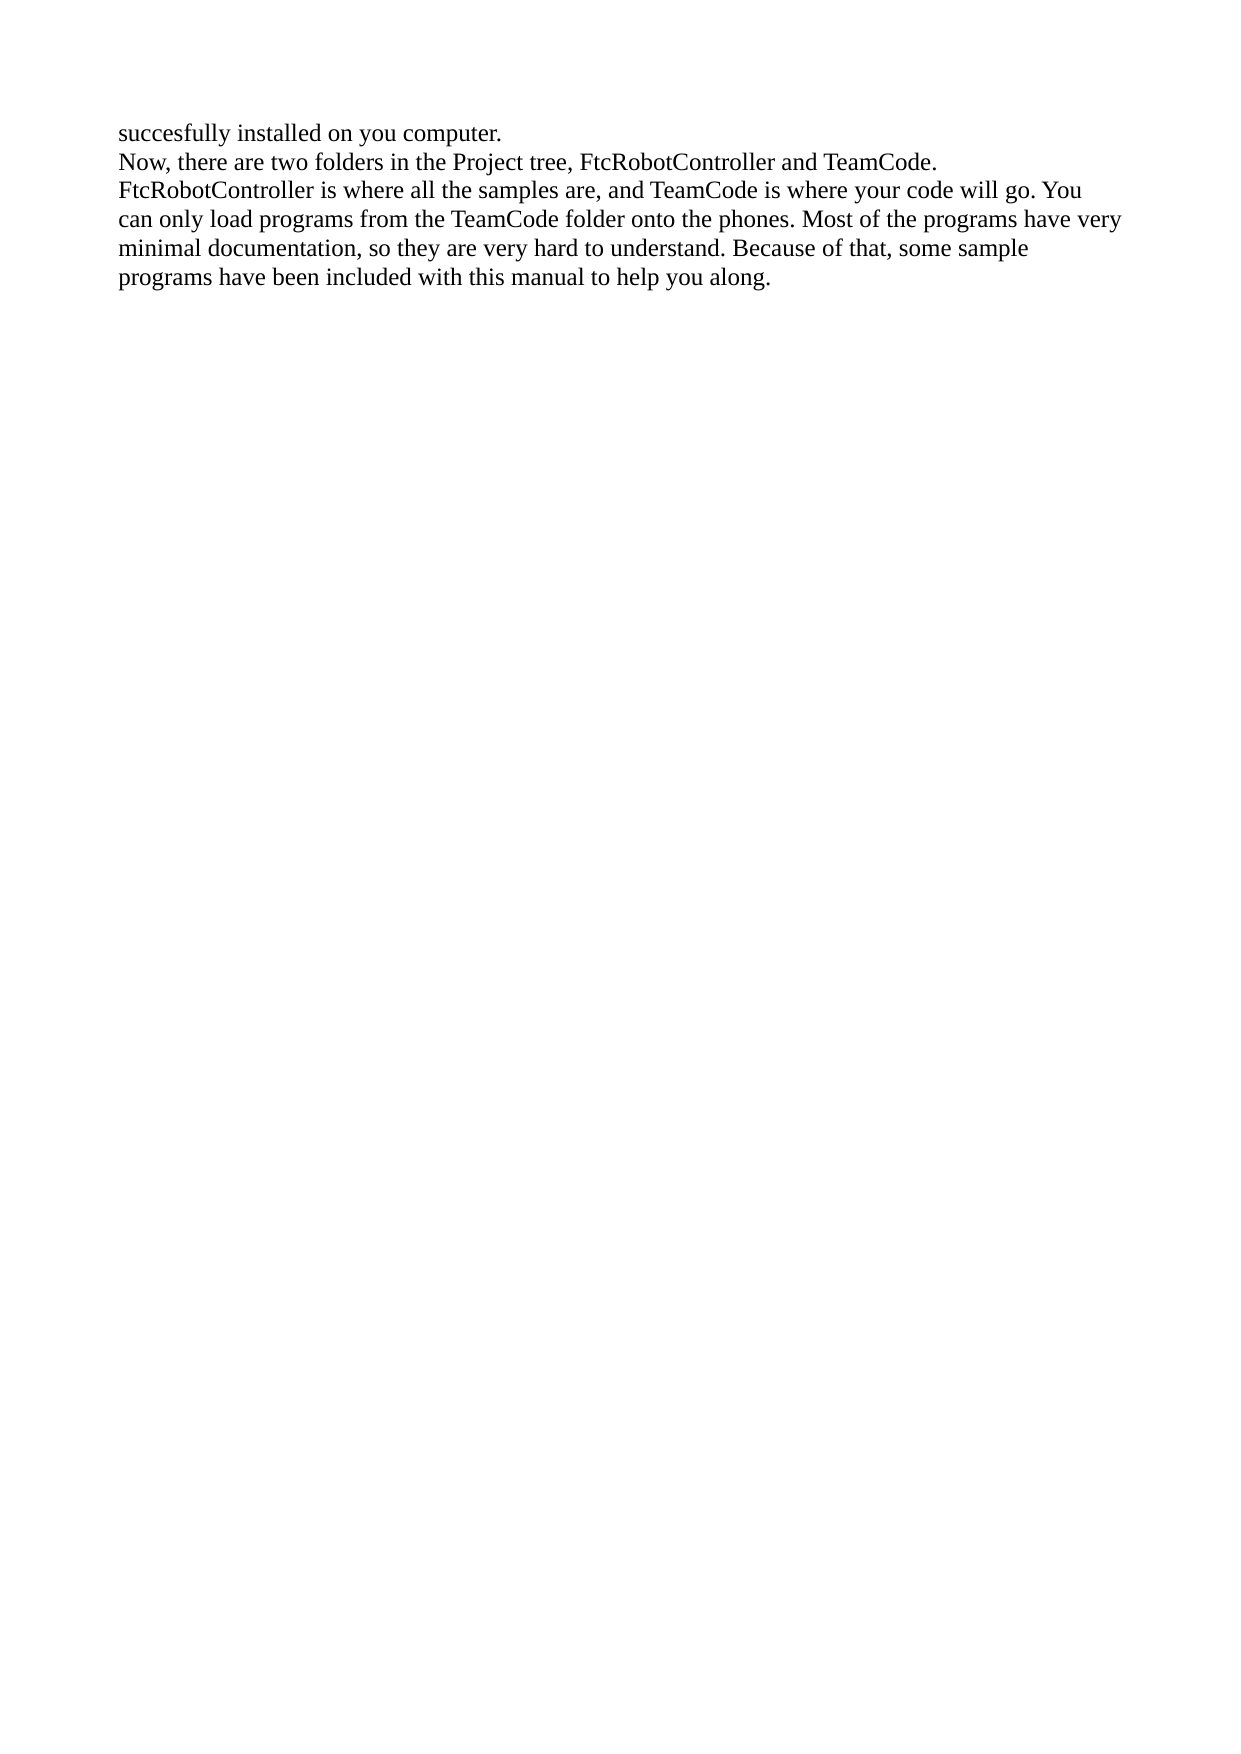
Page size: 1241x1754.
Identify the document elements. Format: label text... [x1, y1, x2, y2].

text Now, there are two folders in the Project tree, FtcRobotController and TeamCode. FtcRobotController is where all the samples are, and TeamCode is where your code will go. You can only load programs from the TeamCode folder onto the phones. Most of the programs have very minimal documentation, so they are very hard to understand. Because of that, some sample programs have been included with this manual to help you along. [118, 147, 1122, 291]
text succesfully installed on you computer. [118, 118, 1122, 147]
